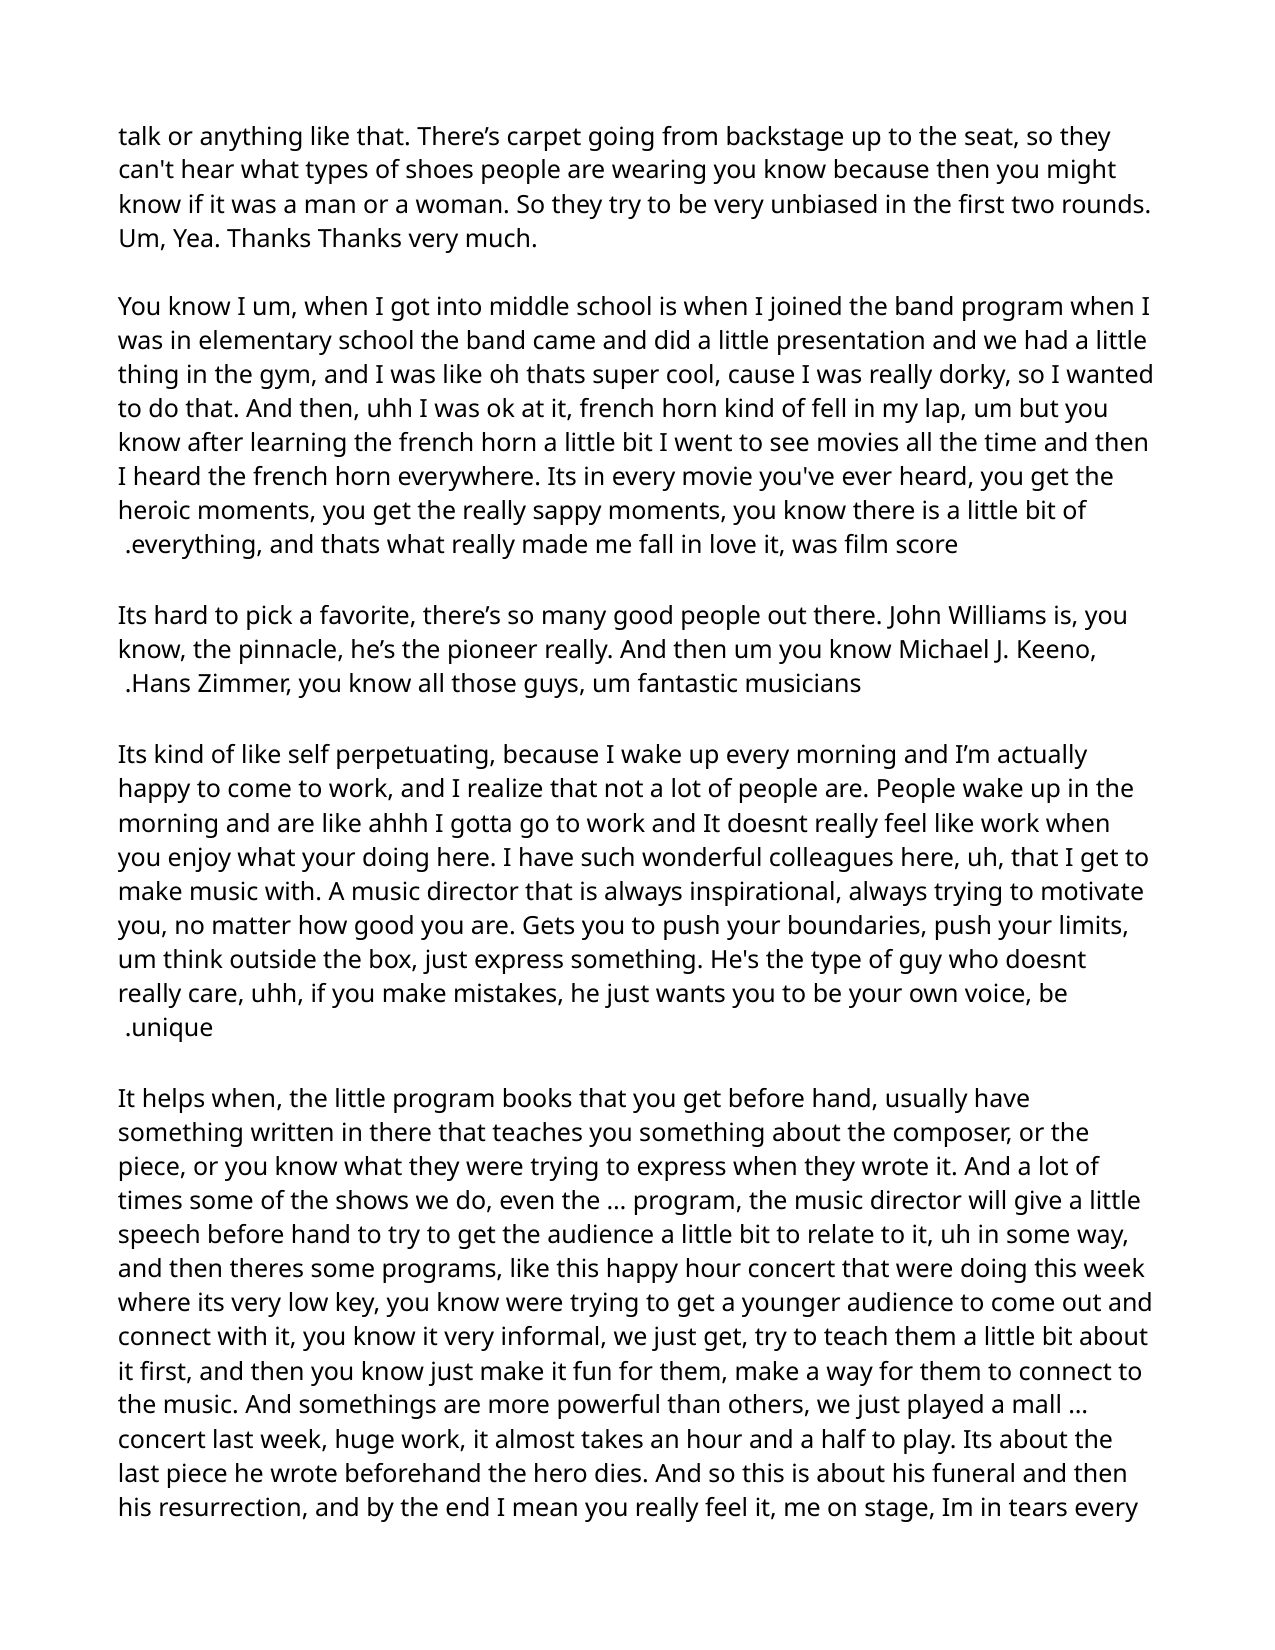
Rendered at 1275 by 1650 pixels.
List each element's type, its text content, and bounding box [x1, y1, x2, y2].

text You know I um, when I got into middle school is when I joined the band program when I was in elementary school the band came and did a little presentation and we had a little thing in the gym, and I was like oh thats super cool, cause I was really dorky, so I wanted to do that. And then, uhh I was ok at it, french horn kind of fell in my lap, um but you know after learning the french horn a little bit I went to see movies all the time and then I heard the french horn everywhere. Its in every movie you've ever heard, you get the heroic moments, you get the really sappy moments, you know there is a little bit of everything, and thats what really made me fall in love it, was film score. [118, 288, 1157, 564]
text Its kind of like self perpetuating, because I wake up every morning and I’m actually happy to come to work, and I realize that not a lot of people are. People wake up in the morning and are like ahhh I gotta go to work and It doesnt really feel like work when you enjoy what your doing here. I have such wonderful colleagues here, uh, that I get to make music with. A music director that is always inspirational, always trying to motivate you, no matter how good you are. Gets you to push your boundaries, push your limits, um think outside the box, just express something. He's the type of guy who doesnt really care, uhh, if you make mistakes, he just wants you to be your own voice, be unique. [118, 737, 1157, 1047]
text Its hard to pick a favorite, there’s so many good people out there. John Williams is, you know, the pinnacle, he’s the pioneer really. And then um you know Michael J. Keeno, Hans Zimmer, you know all those guys, um fantastic musicians. [118, 598, 1157, 703]
text It helps when, the little program books that you get before hand, usually have something written in there that teaches you something about the composer, or the piece, or you know what they were trying to express when they wrote it. And a lot of times some of the shows we do, even the … program, the music director will give a little speech before hand to try to get the audience a little bit to relate to it, uh in some way, and then theres some programs, like this happy hour concert that were doing this week where its very low key, you know were trying to get a younger audience to come out and connect with it, you know it very informal, we just get, try to teach them a little bit about it first, and then you know just make it fun for them, make a way for them to connect to the music. And somethings are more powerful than others, we just played a mall … concert last week, huge work, it almost takes an hour and a half to play. Its about the last piece he wrote beforehand the hero dies. And so this is about his funeral and then his resurrection, and by the end I mean you really feel it, me on stage, Im in tears every time by the end playing it just trying to hold it together while Im playing my horn. [118, 1081, 1157, 1523]
text talk or anything like that. There’s carpet going from backstage up to the seat, so they can't hear what types of shoes people are wearing you know because then you might know if it was a man or a woman. So they try to be very unbiased in the first two rounds. Um, Yea. Thanks Thanks very much. [118, 118, 1157, 254]
